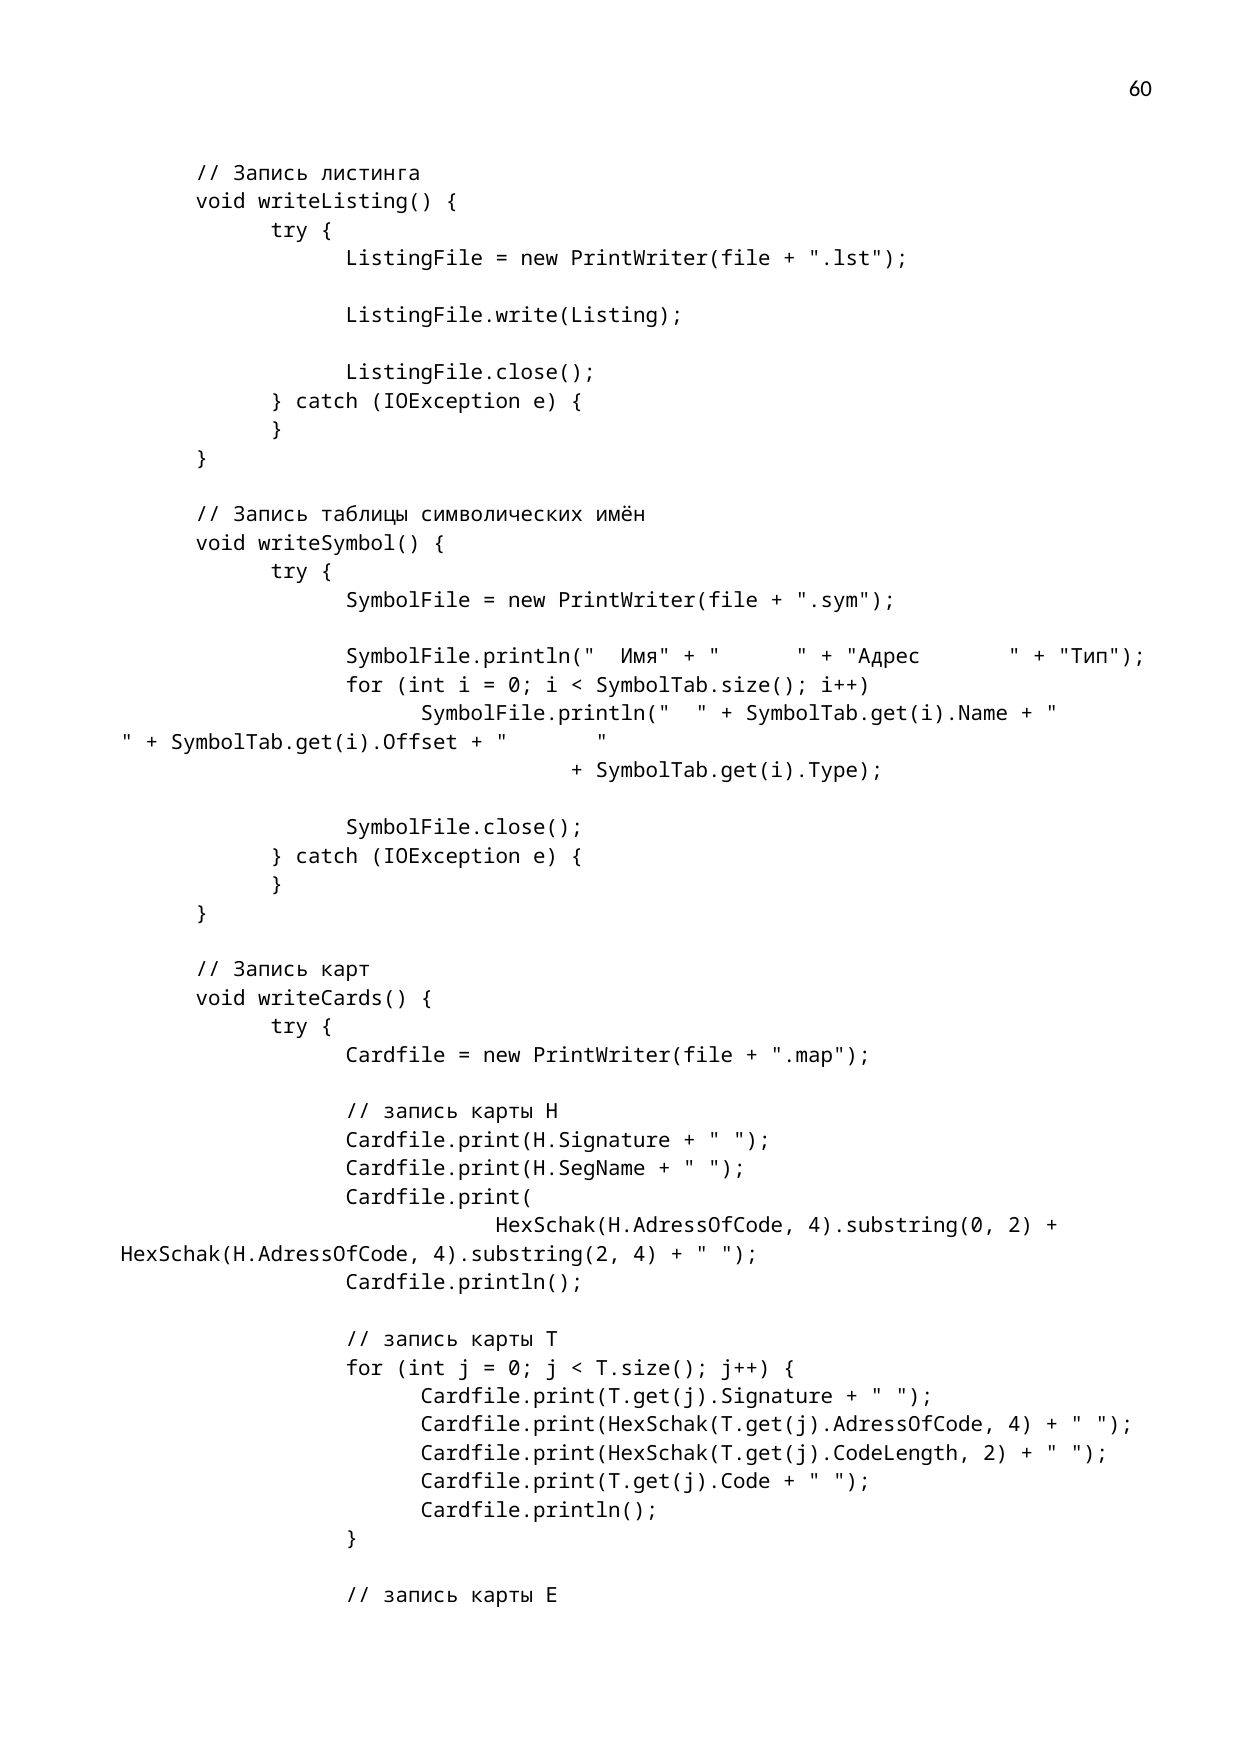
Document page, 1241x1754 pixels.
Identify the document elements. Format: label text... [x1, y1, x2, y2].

text try { [120, 215, 1152, 243]
text // запись карты Е [120, 1580, 1152, 1608]
text Cardfile.print( [120, 1182, 1152, 1210]
text HexSchak(H.AdressOfCode, 4).substring(0, 2) + HexSchak(H.AdressOfCode, 4).substring(2, 4) + " "); [120, 1210, 1152, 1267]
text for (int j = 0; j < T.size(); j++) { [120, 1353, 1152, 1381]
text } [120, 898, 1152, 926]
text Cardfile.print(HexSchak(T.get(j).AdressOfCode, 4) + " "); [120, 1409, 1152, 1438]
text } [120, 443, 1152, 471]
text } [120, 414, 1152, 443]
text Cardfile = new PrintWriter(file + ".map"); [120, 1040, 1152, 1068]
text + SymbolTab.get(i).Type); [120, 755, 1152, 784]
text Cardfile.print(T.get(j).Code + " "); [120, 1466, 1152, 1495]
text } [120, 869, 1152, 898]
text Cardfile.print(H.SegName + " "); [120, 1153, 1152, 1182]
text Cardfile.print(HexSchak(T.get(j).CodeLength, 2) + " "); [120, 1438, 1152, 1466]
text // Запись карт [120, 954, 1152, 983]
text ListingFile.write(Listing); [120, 300, 1152, 329]
text } [120, 1523, 1152, 1552]
text // Запись листинга [120, 158, 1152, 187]
text for (int i = 0; i < SymbolTab.size(); i++) [120, 670, 1152, 698]
text SymbolFile = new PrintWriter(file + ".sym"); [120, 585, 1152, 613]
text Cardfile.print(T.get(j).Signature + " "); [120, 1381, 1152, 1409]
text // запись карты H [120, 1097, 1152, 1125]
text SymbolFile.close(); [120, 812, 1152, 841]
text ListingFile = new PrintWriter(file + ".lst"); [120, 243, 1152, 272]
text // запись карты Т [120, 1324, 1152, 1353]
text void writeCards() { [120, 983, 1152, 1011]
text Cardfile.print(H.Signature + " "); [120, 1125, 1152, 1153]
text try { [120, 556, 1152, 585]
text } catch (IOException e) { [120, 386, 1152, 414]
text void writeSymbol() { [120, 528, 1152, 556]
text // Запись таблицы символических имён [120, 499, 1152, 528]
text try { [120, 1011, 1152, 1040]
text Cardfile.println(); [120, 1495, 1152, 1523]
text SymbolFile.println(" " + SymbolTab.get(i).Name + " " + SymbolTab.get(i).Offset + " " [120, 698, 1152, 755]
text Cardfile.println(); [120, 1267, 1152, 1296]
text void writeListing() { [120, 187, 1152, 215]
text } catch (IOException e) { [120, 841, 1152, 869]
text SymbolFile.println(" Имя" + " " + "Адрес " + "Тип"); [120, 642, 1152, 670]
text ListingFile.close(); [120, 357, 1152, 386]
